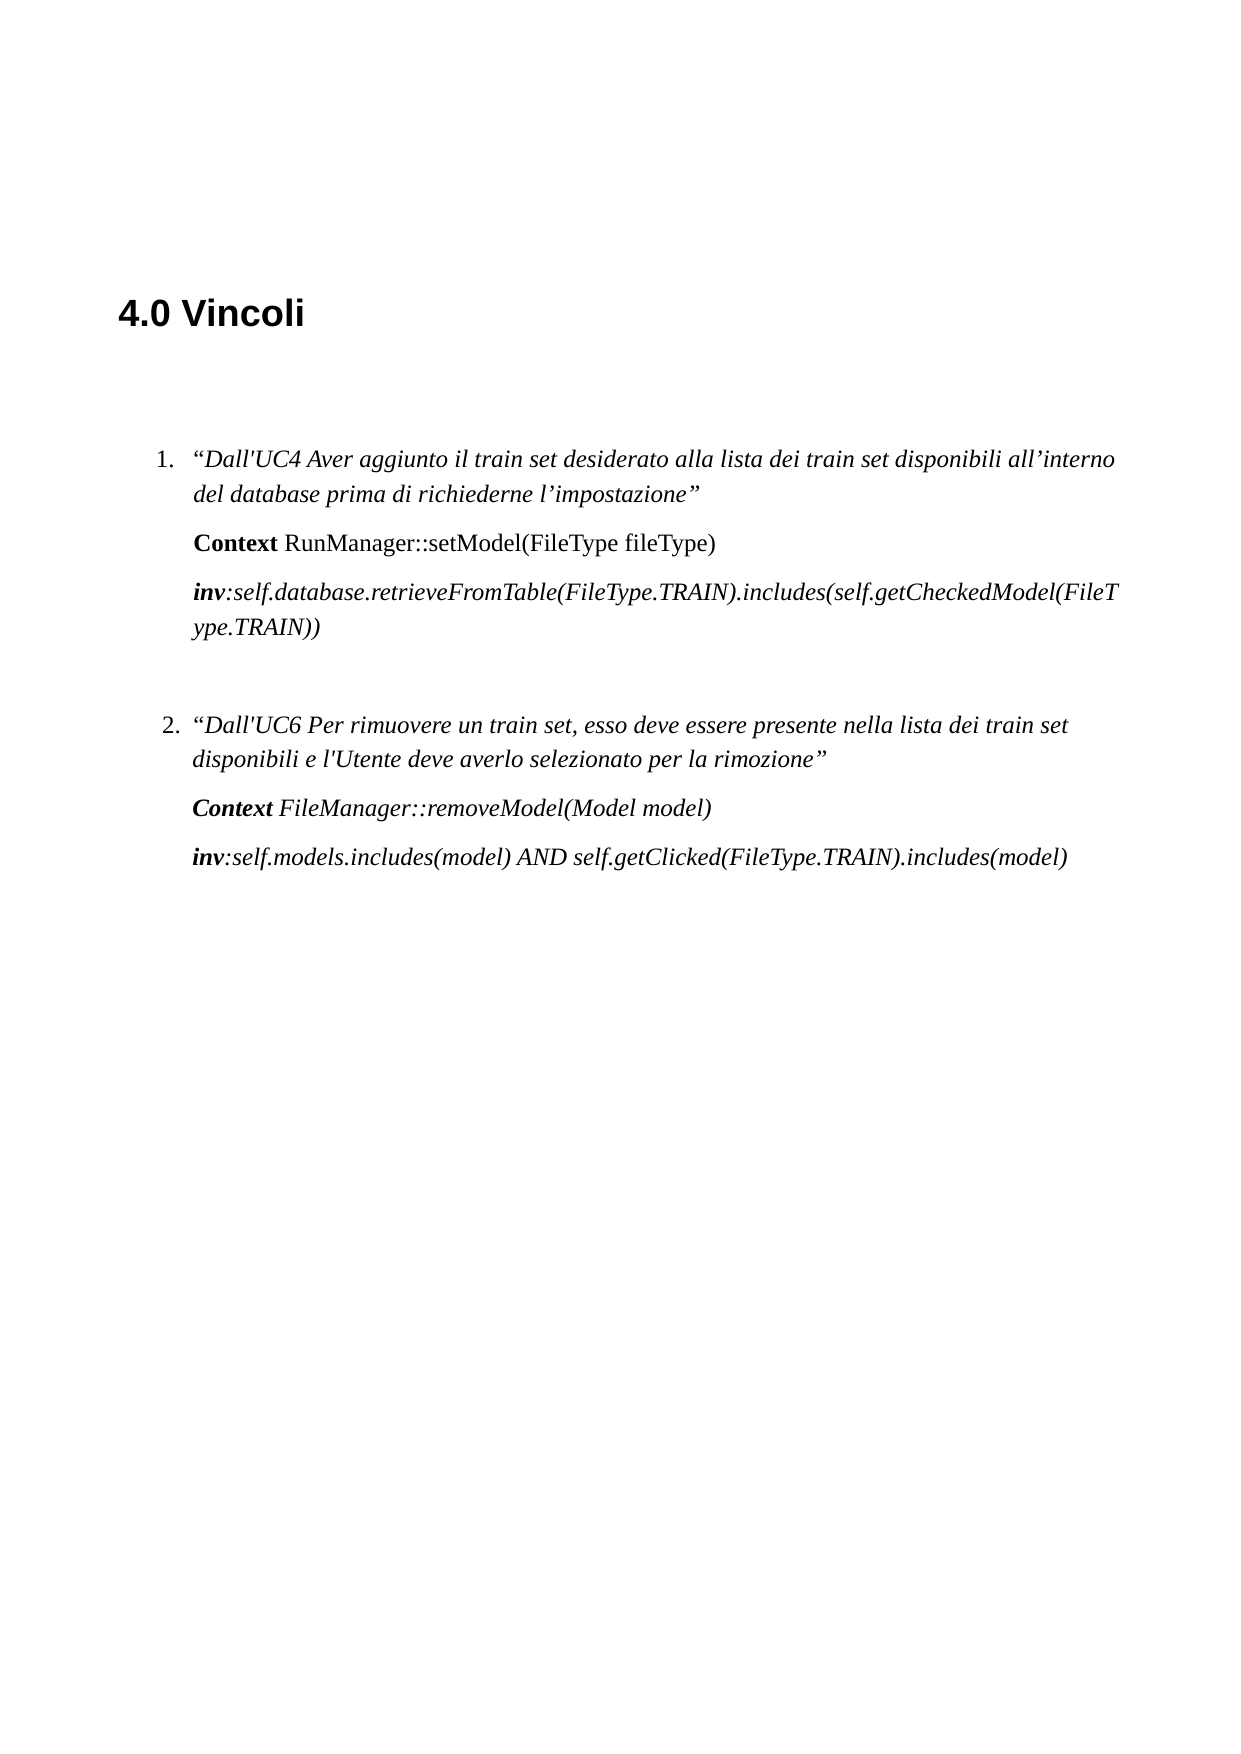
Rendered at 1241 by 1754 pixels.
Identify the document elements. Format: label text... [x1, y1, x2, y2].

list Context RunManager::setModel(FileType fileType) [156, 528, 1122, 557]
text Context FileManager::removeModel(Model model) [118, 793, 1122, 822]
text 2. “Dall'UC6 Per rimuovere un train set, esso deve essere presente nella lista dei train set disponibili e l'Utente deve averlo selezionato per la rimozione” [118, 710, 1122, 773]
text inv:self.models.includes(model) AND self.getClicked(FileType.TRAIN).includes(model) [118, 842, 1122, 871]
subtitle 4.0 Vincoli [118, 290, 1122, 334]
list inv:self.database.retrieveFromTable(FileType.TRAIN).includes(self.getCheckedModel(FileType.TRAIN)) [156, 577, 1122, 640]
list “Dall'UC4 Aver aggiunto il train set desiderato alla lista dei train set disponibili all’interno del database prima di richiederne l’impostazione” [156, 444, 1122, 508]
